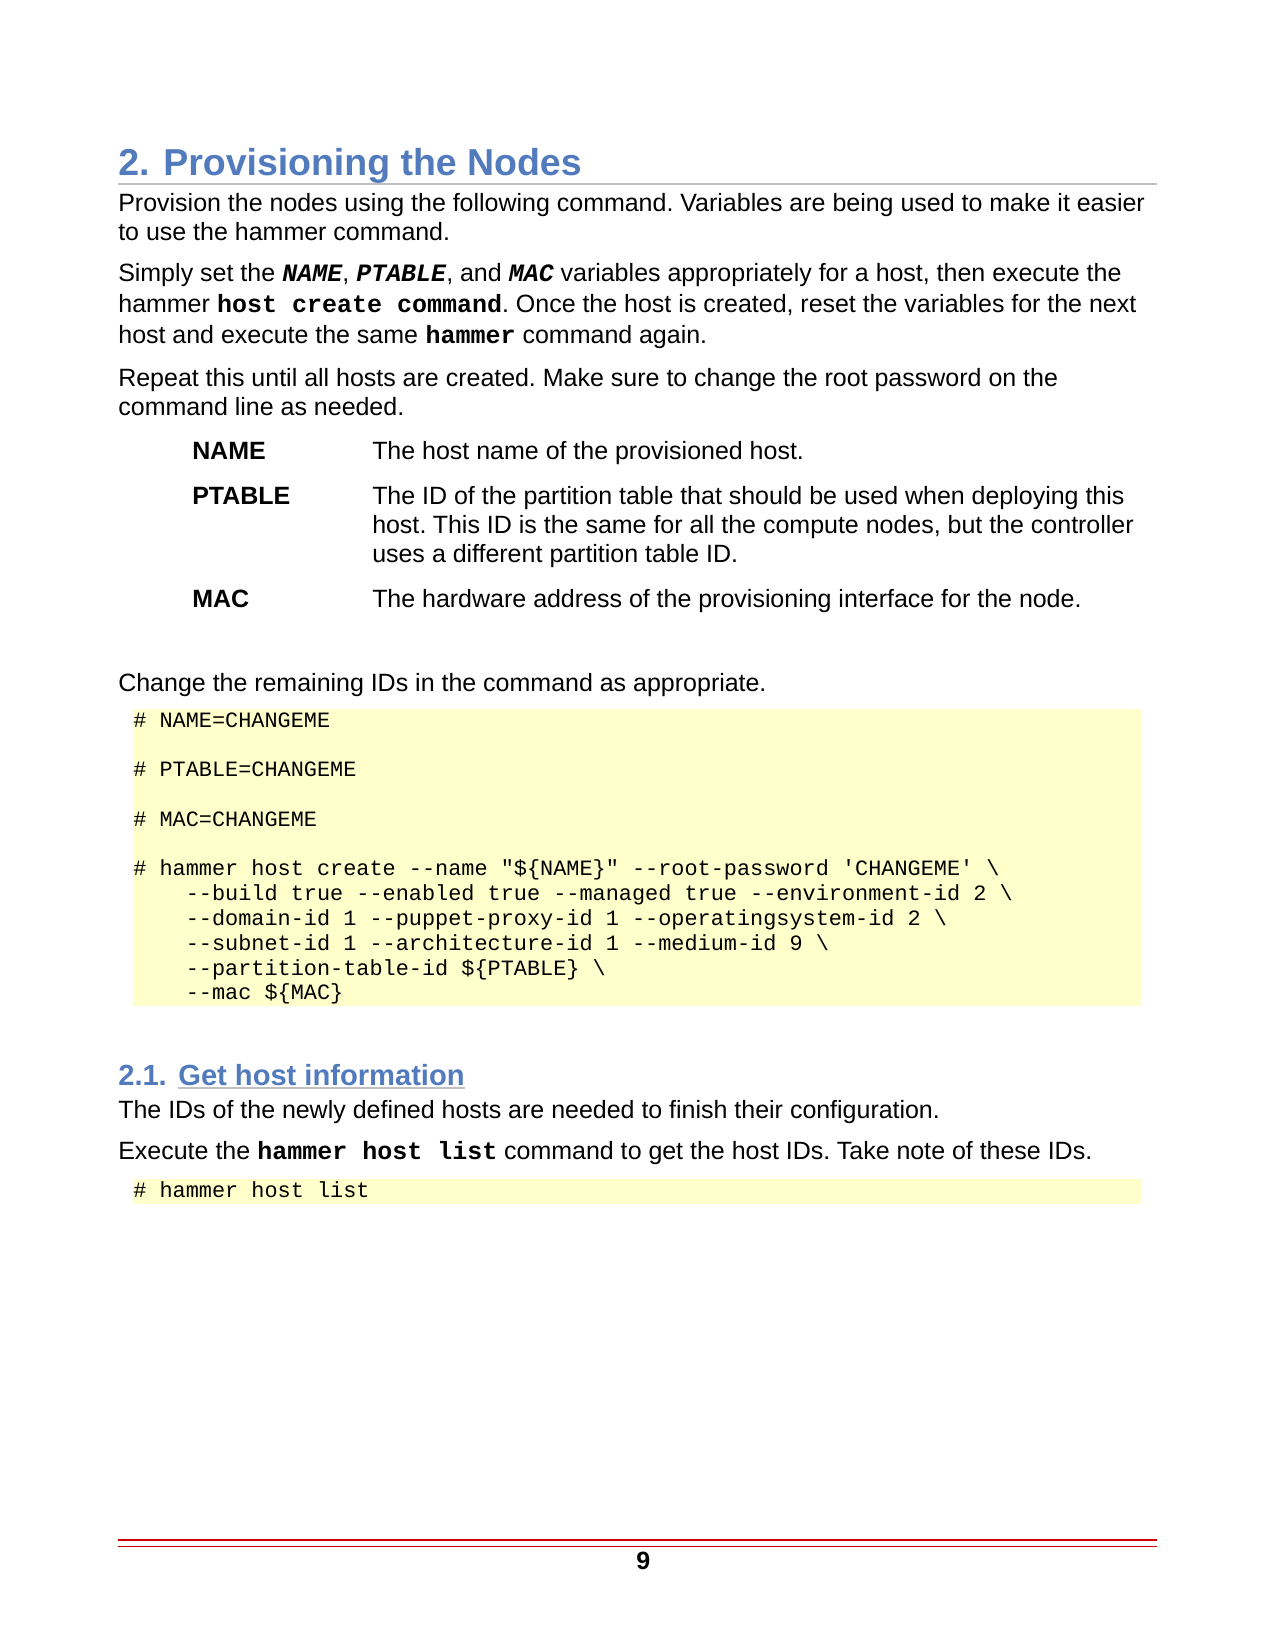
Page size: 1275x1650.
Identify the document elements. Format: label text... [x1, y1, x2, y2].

text # NAME=CHANGEME # PTABLE=CHANGEME # MAC=CHANGEME # hammer host create --name "${NAME}" --root-password 'CHANGEME' \ --build true --enabled true --managed true --environment-id 2 \ --domain-id 1 --puppet-proxy-id 1 --operatingsystem-id 2 \ --subnet-id 1 --architecture-id 1 --medium-id 9 \ --partition-table-id ${PTABLE} \ --mac ${MAC} [133, 709, 1142, 1006]
table_cell PTABLE [118, 479, 372, 581]
table_cell The hardware address of the provisioning interface for the node. [372, 581, 1157, 626]
table_cell The ID of the partition table that should be used when deploying this host. This ID is the same for all the compute nodes, but the controller uses a different partition table ID. [372, 479, 1157, 581]
text # hammer host list [133, 1179, 1142, 1204]
table_header The host name of the provisioned host. [372, 433, 1157, 478]
text Provision the nodes using the following command. Variables are being used to make it easier to use the hammer command. [118, 188, 1157, 245]
subtitle Get host information [118, 1058, 1157, 1092]
text Repeat this until all hosts are created. Make sure to change the root password on the command line as needed. [118, 363, 1157, 421]
subtitle Provisioning the Nodes [118, 129, 1157, 183]
table_header NAME [118, 433, 372, 478]
text Change the remaining IDs in the command as appropriate. [118, 668, 1157, 696]
text The IDs of the newly defined hosts are needed to finish their configuration. [118, 1095, 1157, 1123]
table_cell MAC [118, 581, 372, 626]
text Execute the hammer host list command to get the host IDs. Take note of these IDs. [118, 1136, 1157, 1167]
text Simply set the NAME, PTABLE, and MAC variables appropriately for a host, then execute the hammer host create command. Once the host is created, reset the variables for the next host and execute the same hammer command again. [118, 258, 1157, 351]
